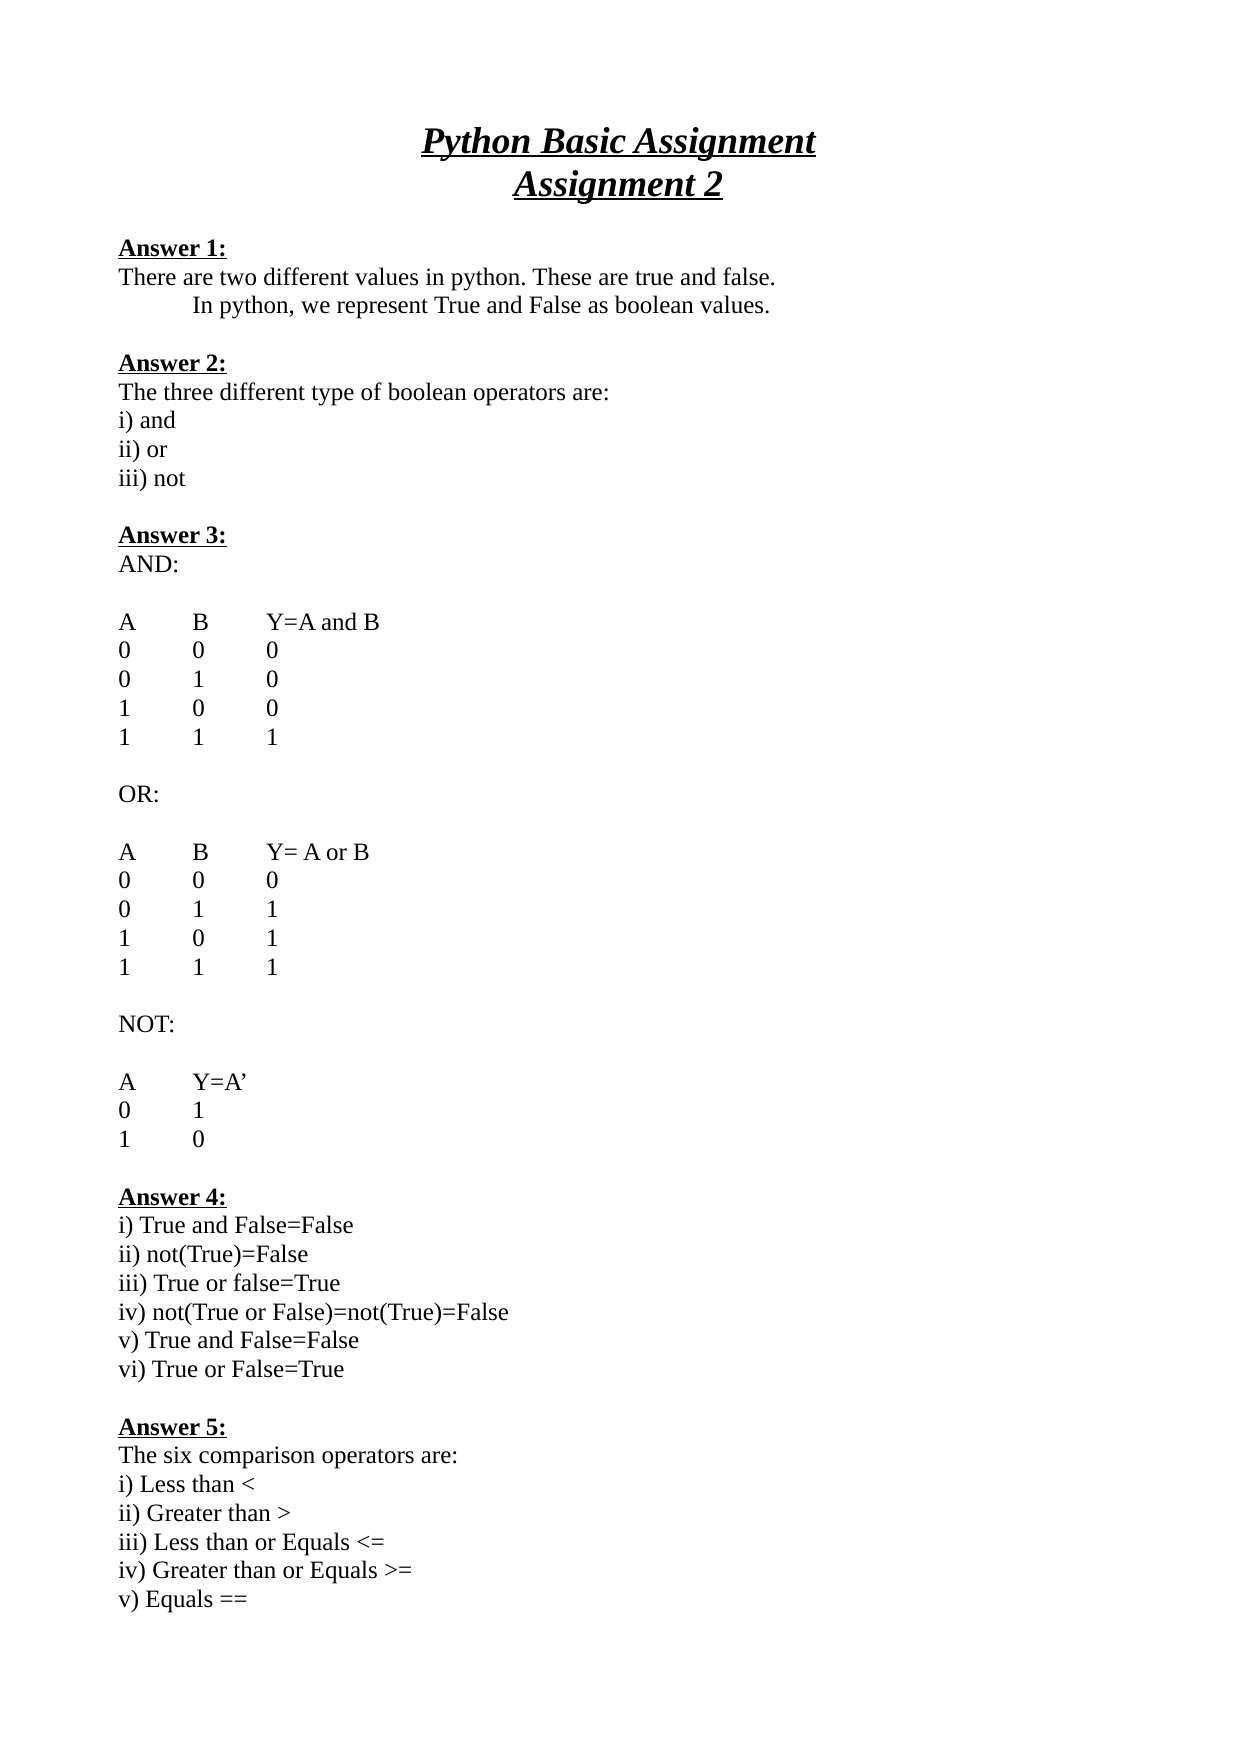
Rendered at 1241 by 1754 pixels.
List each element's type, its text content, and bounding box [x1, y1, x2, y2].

text vi) True or False=True [118, 1354, 1122, 1383]
text 0 1 [118, 1096, 1122, 1124]
text Answer 5: [118, 1412, 1122, 1441]
text 0 1 0 [118, 664, 1122, 693]
text The three different type of boolean operators are: [118, 377, 1122, 406]
text iii) True or false=True [118, 1268, 1122, 1297]
text 1 0 [118, 1124, 1122, 1153]
text Answer 4: [118, 1182, 1122, 1211]
text v) Equals == [118, 1584, 1122, 1613]
text NOT: [118, 1009, 1122, 1038]
text There are two different values in python. These are true and false. [118, 262, 1122, 291]
text ii) not(True)=False [118, 1239, 1122, 1268]
text iii) not [118, 463, 1122, 492]
text A B Y= A or B [118, 837, 1122, 866]
text iv) Greater than or Equals >= [118, 1556, 1122, 1584]
text iv) not(True or False)=not(True)=False [118, 1297, 1122, 1326]
text A B Y=A and B [118, 607, 1122, 636]
text 0 0 0 [118, 636, 1122, 664]
text 0 0 0 [118, 866, 1122, 894]
text i) Less than < [118, 1469, 1122, 1498]
text Answer 1: [118, 233, 1122, 262]
text i) True and False=False [118, 1211, 1122, 1239]
text In python, we represent True and False as boolean values. [118, 291, 1122, 319]
text 1 1 1 [118, 722, 1122, 751]
text The six comparison operators are: [118, 1441, 1122, 1469]
text Answer 2: [118, 348, 1122, 377]
text 0 1 1 [118, 894, 1122, 923]
text v) True and False=False [118, 1326, 1122, 1354]
text Assignment 2 [118, 161, 1122, 204]
text Answer 3: [118, 521, 1122, 549]
text ii) Greater than > [118, 1498, 1122, 1527]
text 1 0 1 [118, 923, 1122, 952]
text 1 1 1 [118, 952, 1122, 981]
text A Y=A’ [118, 1067, 1122, 1096]
text ii) or [118, 434, 1122, 463]
text 1 0 0 [118, 693, 1122, 722]
text AND: [118, 549, 1122, 578]
text Python Basic Assignment [118, 118, 1122, 161]
text i) and [118, 406, 1122, 434]
text OR: [118, 779, 1122, 808]
text iii) Less than or Equals <= [118, 1527, 1122, 1556]
